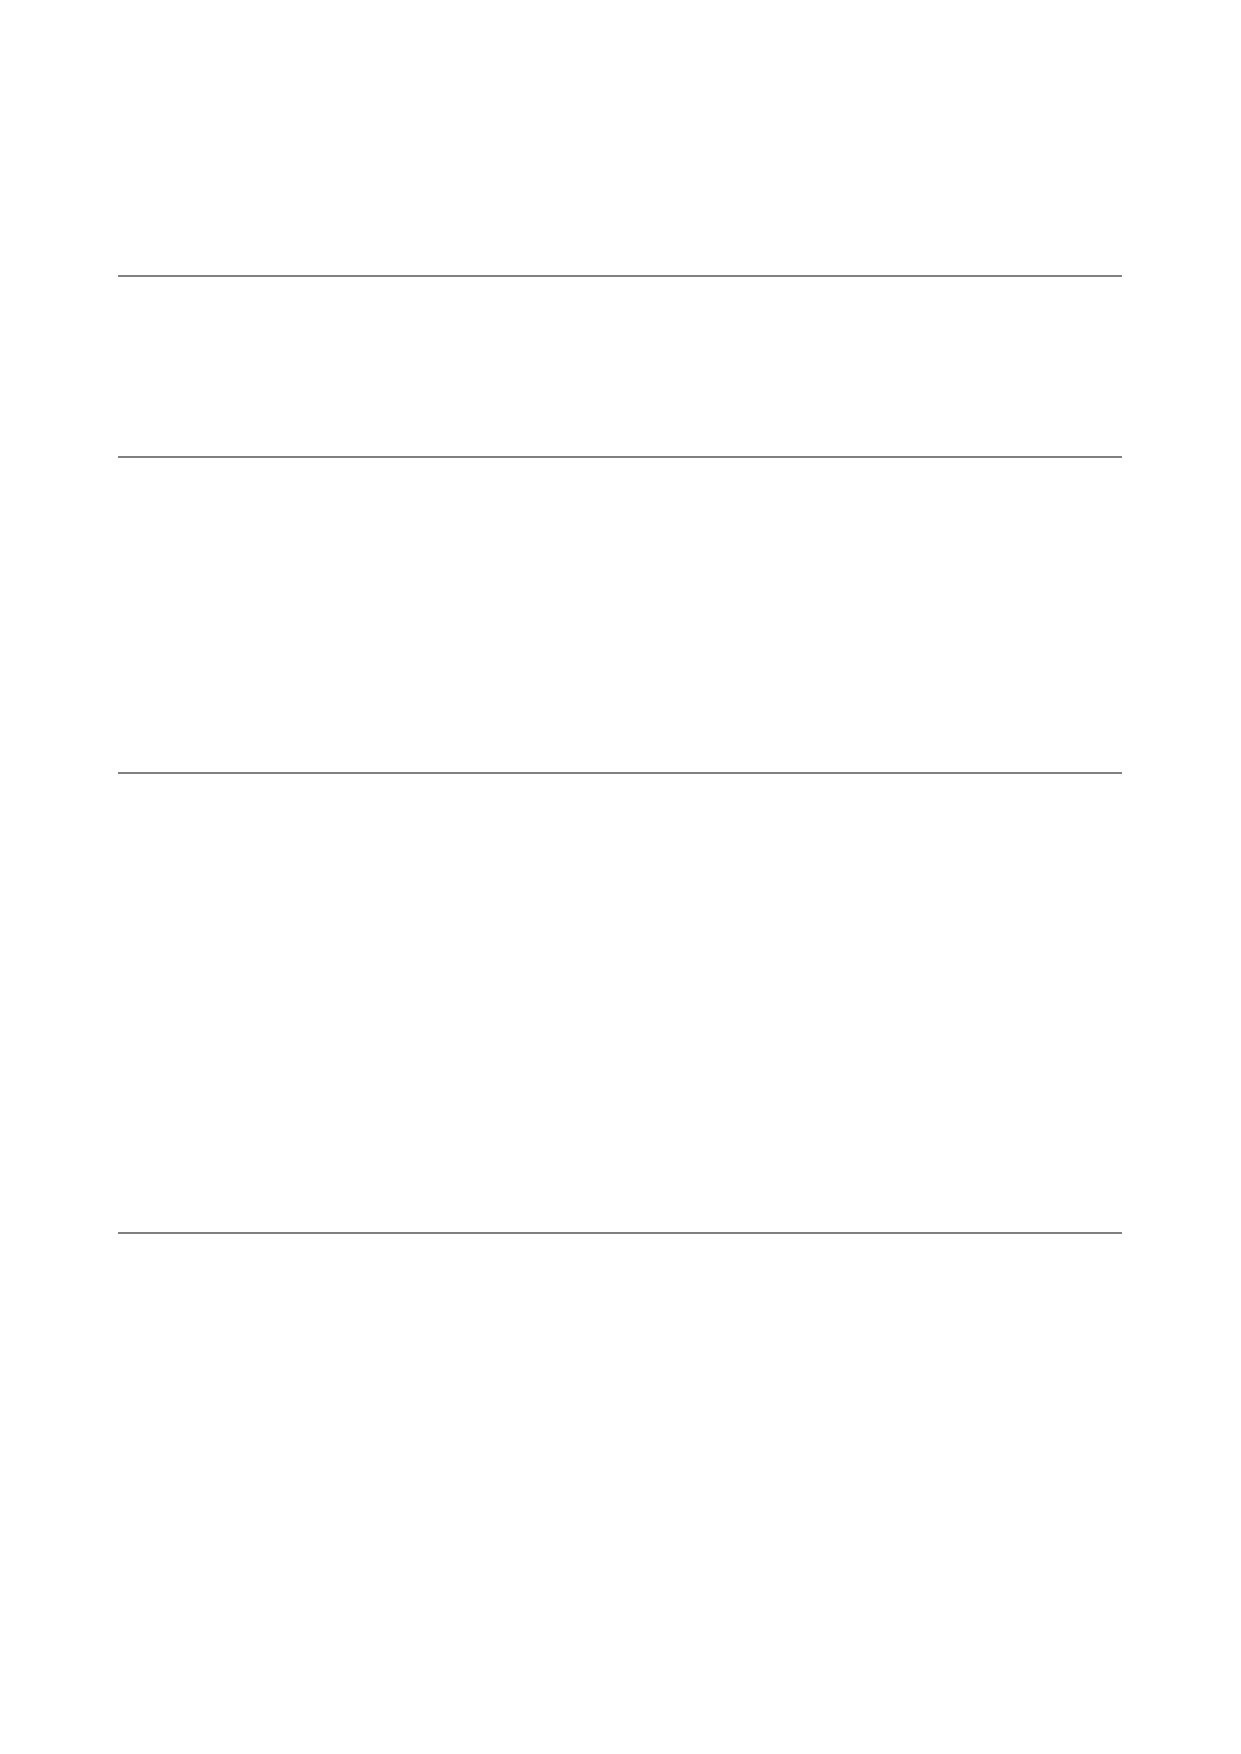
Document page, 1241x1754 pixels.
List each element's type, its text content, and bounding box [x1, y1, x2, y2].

text Проброс исключения — это способ не скрывать ошибки, которые ты не понимаешь [177, 879, 1063, 936]
subtitle Самое важное правило (запомни) [118, 326, 1122, 369]
text function level1() { [118, 1386, 1122, 1410]
list нельзя скрывать баги [162, 118, 1122, 147]
list знакомую — обрабатывает [162, 660, 1122, 689]
text function level2() { [118, 1481, 1122, 1504]
subtitle Коротко, в 4 строки [118, 507, 1122, 550]
list ошибки обрабатываются на правильном уровне [162, 213, 1122, 242]
text } [118, 1433, 1122, 1457]
text level1(); [118, 1528, 1122, 1552]
list либо программа упадёт [162, 1170, 1122, 1199]
text try { [118, 1504, 1122, 1528]
list проверяет тип ошибки [162, 613, 1122, 641]
text throw e; // ← проброс дальше [118, 1575, 1122, 1599]
text } catch (e) { [118, 1552, 1122, 1575]
subtitle Короткий ответ [118, 986, 1122, 1029]
subtitle Одна фраза для запоминания [118, 823, 1122, 866]
list либо её поймают [162, 1123, 1122, 1151]
text 👉 Она пойдёт ЕЩЁ выше. Ошибка всегда поднимается вверх, пока: [118, 1042, 1122, 1104]
text } [118, 1599, 1122, 1623]
list catch ловит всё [162, 563, 1122, 593]
text throw new Error("Ошибка"); [118, 1410, 1122, 1433]
text Представь такой код: [118, 1339, 1122, 1367]
subtitle Как это выглядит пошагово [118, 1283, 1122, 1326]
text catch не должен глотать все ошибки [177, 382, 1063, 412]
list незнакомую — throw e [162, 708, 1122, 739]
list каждая часть кода отвечает только за своё [162, 166, 1122, 194]
